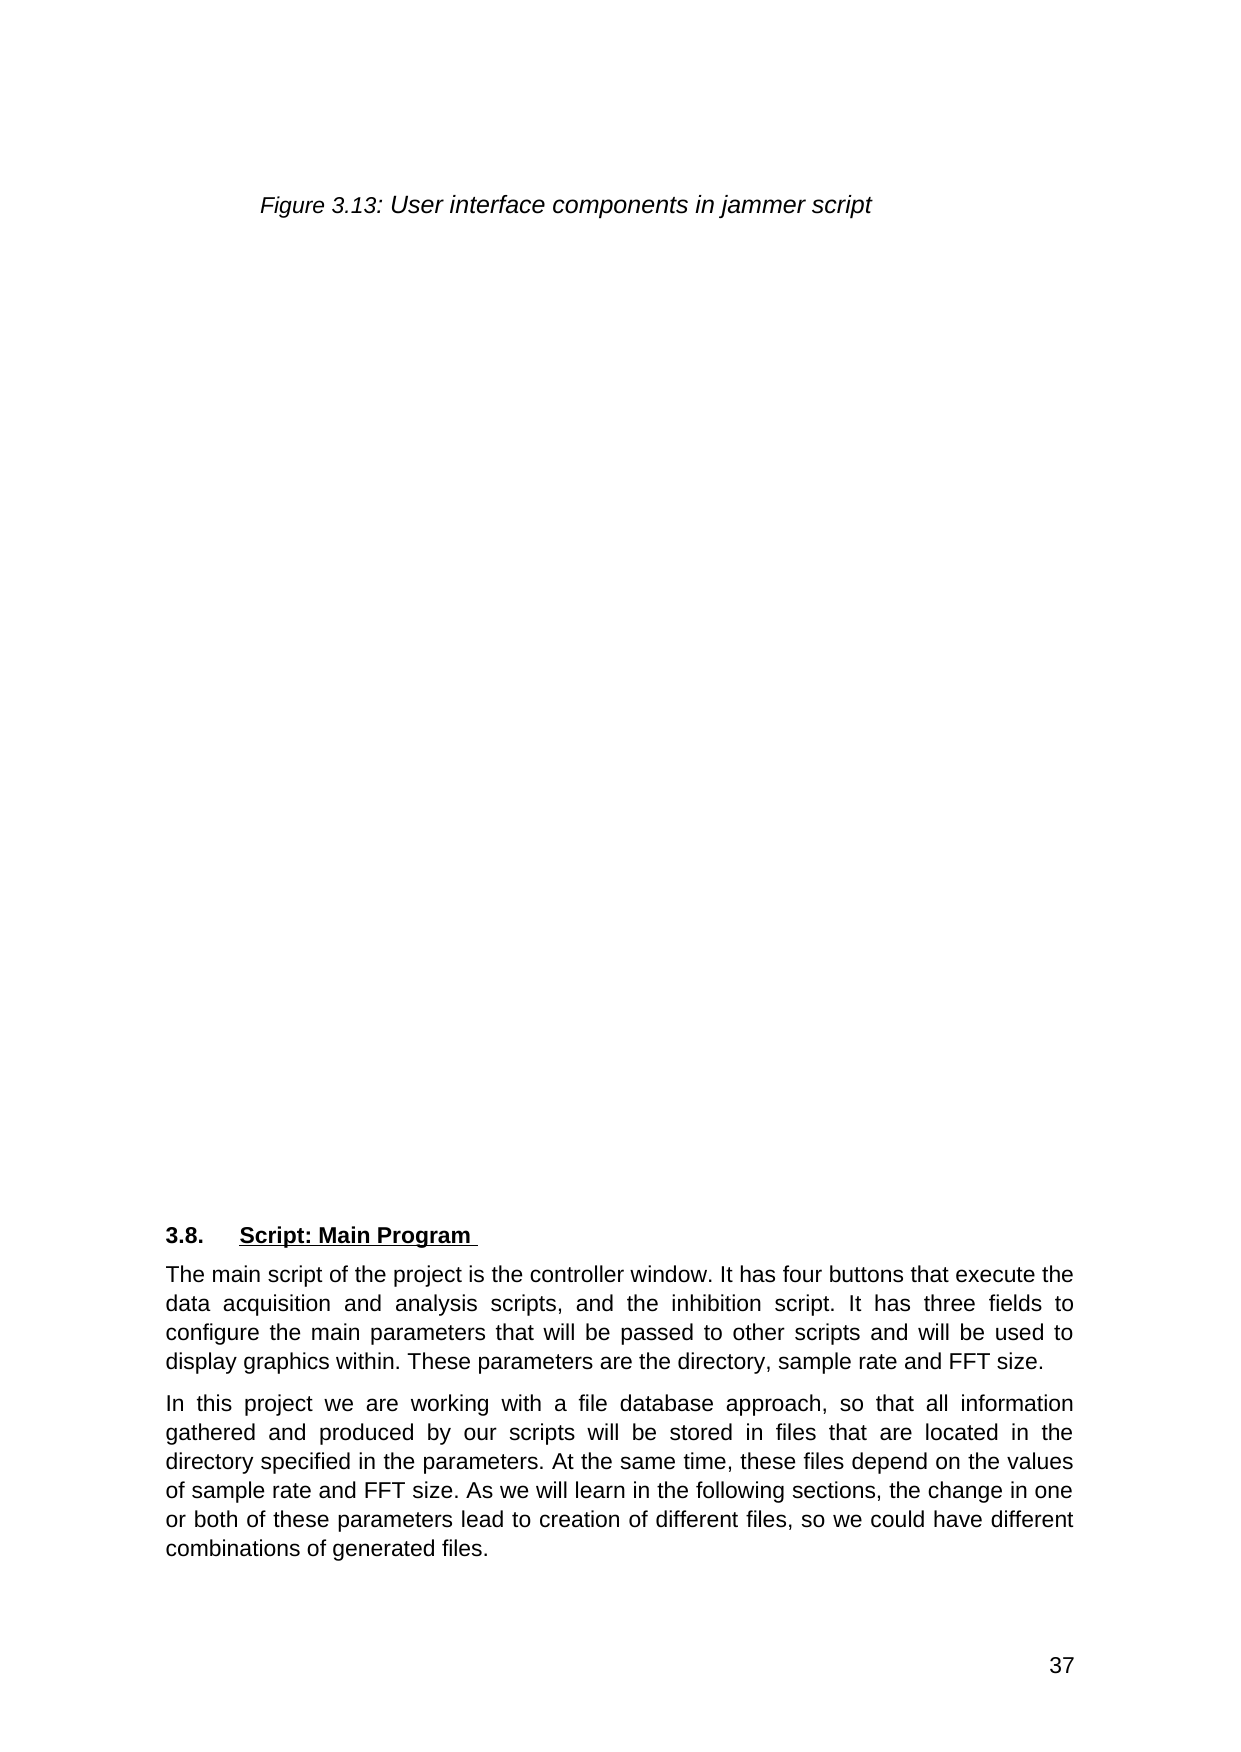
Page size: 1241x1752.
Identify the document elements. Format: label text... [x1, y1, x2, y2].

text Figure 3.13: User interface components in jammer script [260, 190, 980, 218]
text The main script of the project is the controller window. It has four buttons that execute the data acquisition and analysis scripts, and the inhibition script. It has three fields to configure the main parameters that will be passed to other scripts and will be used to display graphics within. These parameters are the directory, sample rate and FFT size. [165, 1261, 1075, 1374]
subtitle Script: Main Program [165, 1220, 1075, 1249]
text In this project we are working with a file database approach, so that all information gathered and produced by our scripts will be stored in files that are located in the directory specified in the parameters. At the same time, these files depend on the values of sample rate and FFT size. As we will learn in the following sections, the change in one or both of these parameters lead to creation of different files, so we could have different combinations of generated files. [165, 1390, 1075, 1561]
